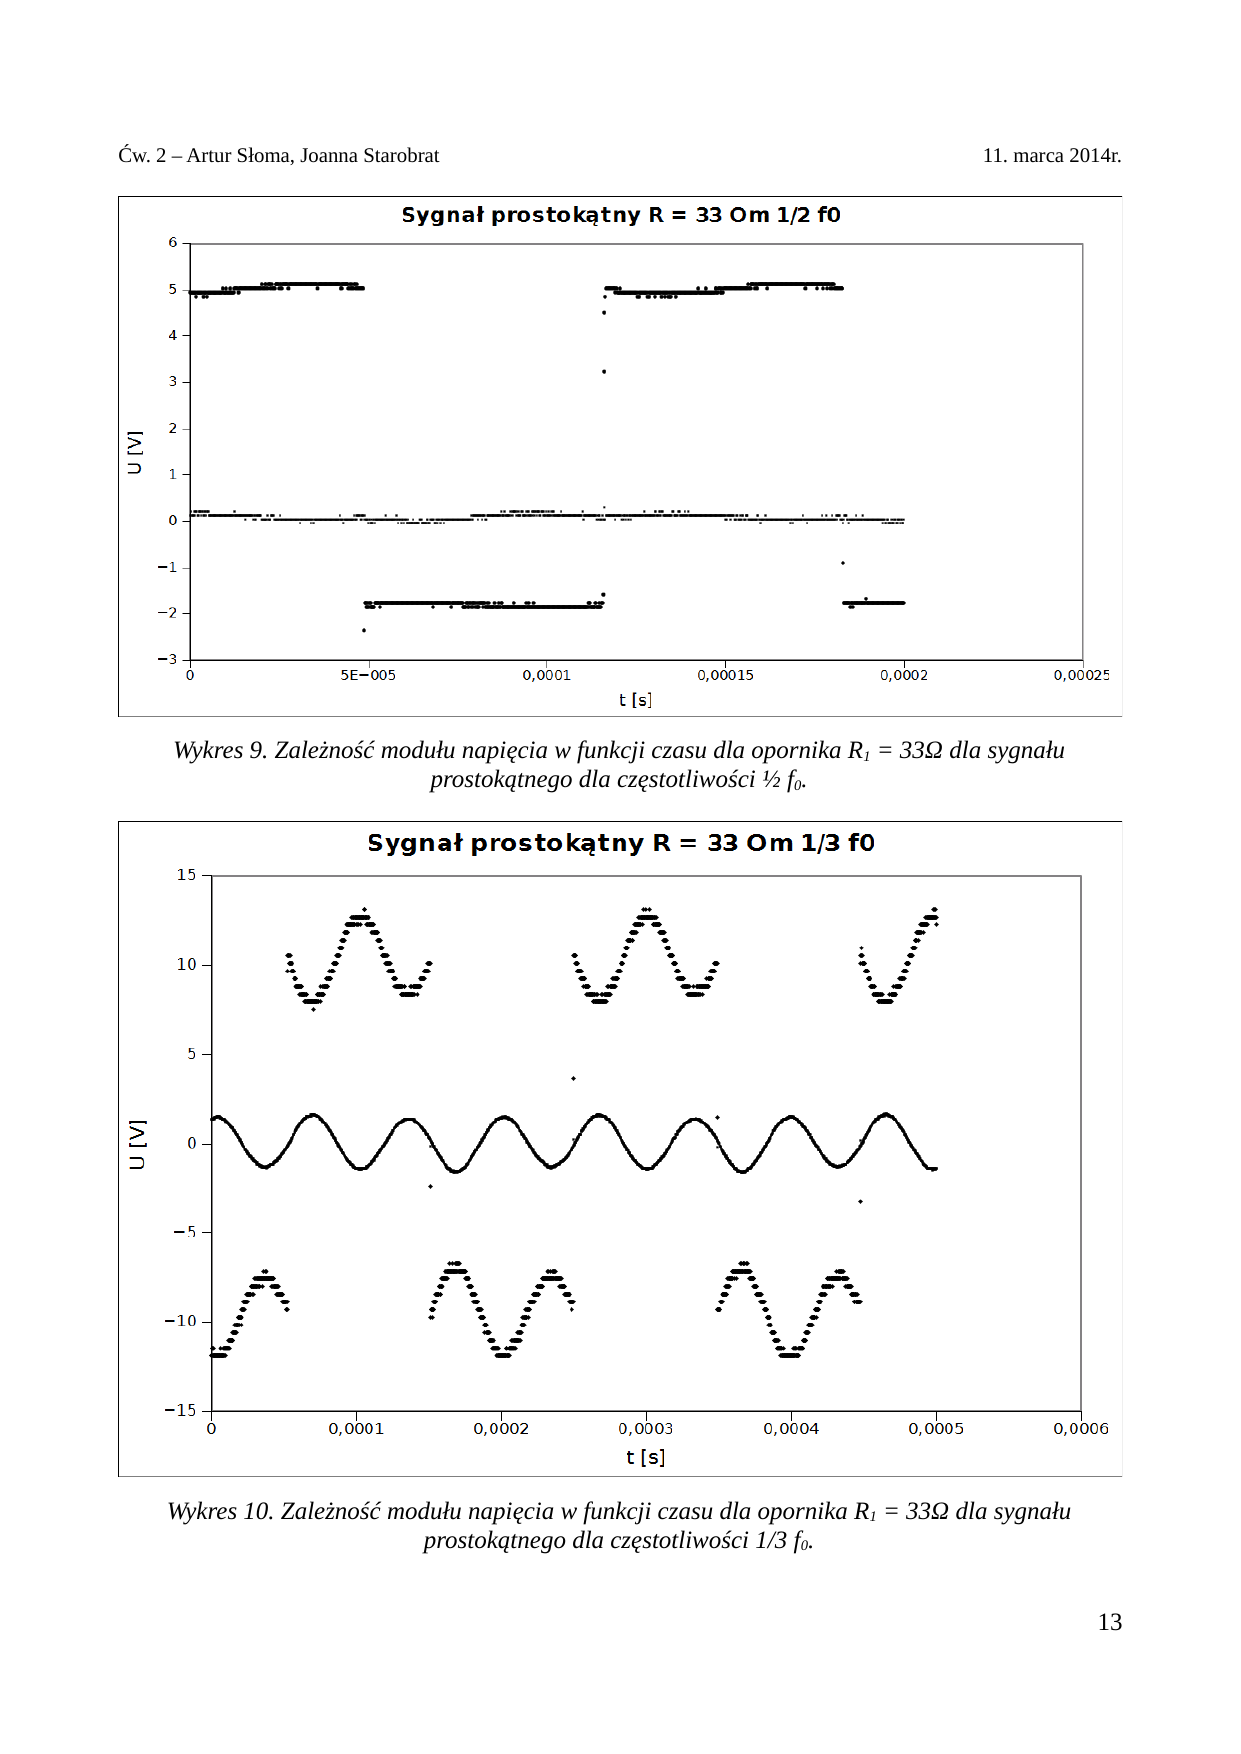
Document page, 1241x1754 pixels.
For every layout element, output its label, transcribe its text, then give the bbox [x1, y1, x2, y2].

text Wykres 9. Zależność modułu napięcia w funkcji czasu dla opornika R1 = 33Ω dla sygnału prostokątnego dla częstotliwości ½ f0. [118, 736, 1122, 793]
picture [118, 821, 1123, 1477]
text Wykres 10. Zależność modułu napięcia w funkcji czasu dla opornika R1 = 33Ω dla sygnału prostokątnego dla częstotliwości 1/3 f0. [118, 1496, 1122, 1554]
picture [118, 196, 1123, 717]
